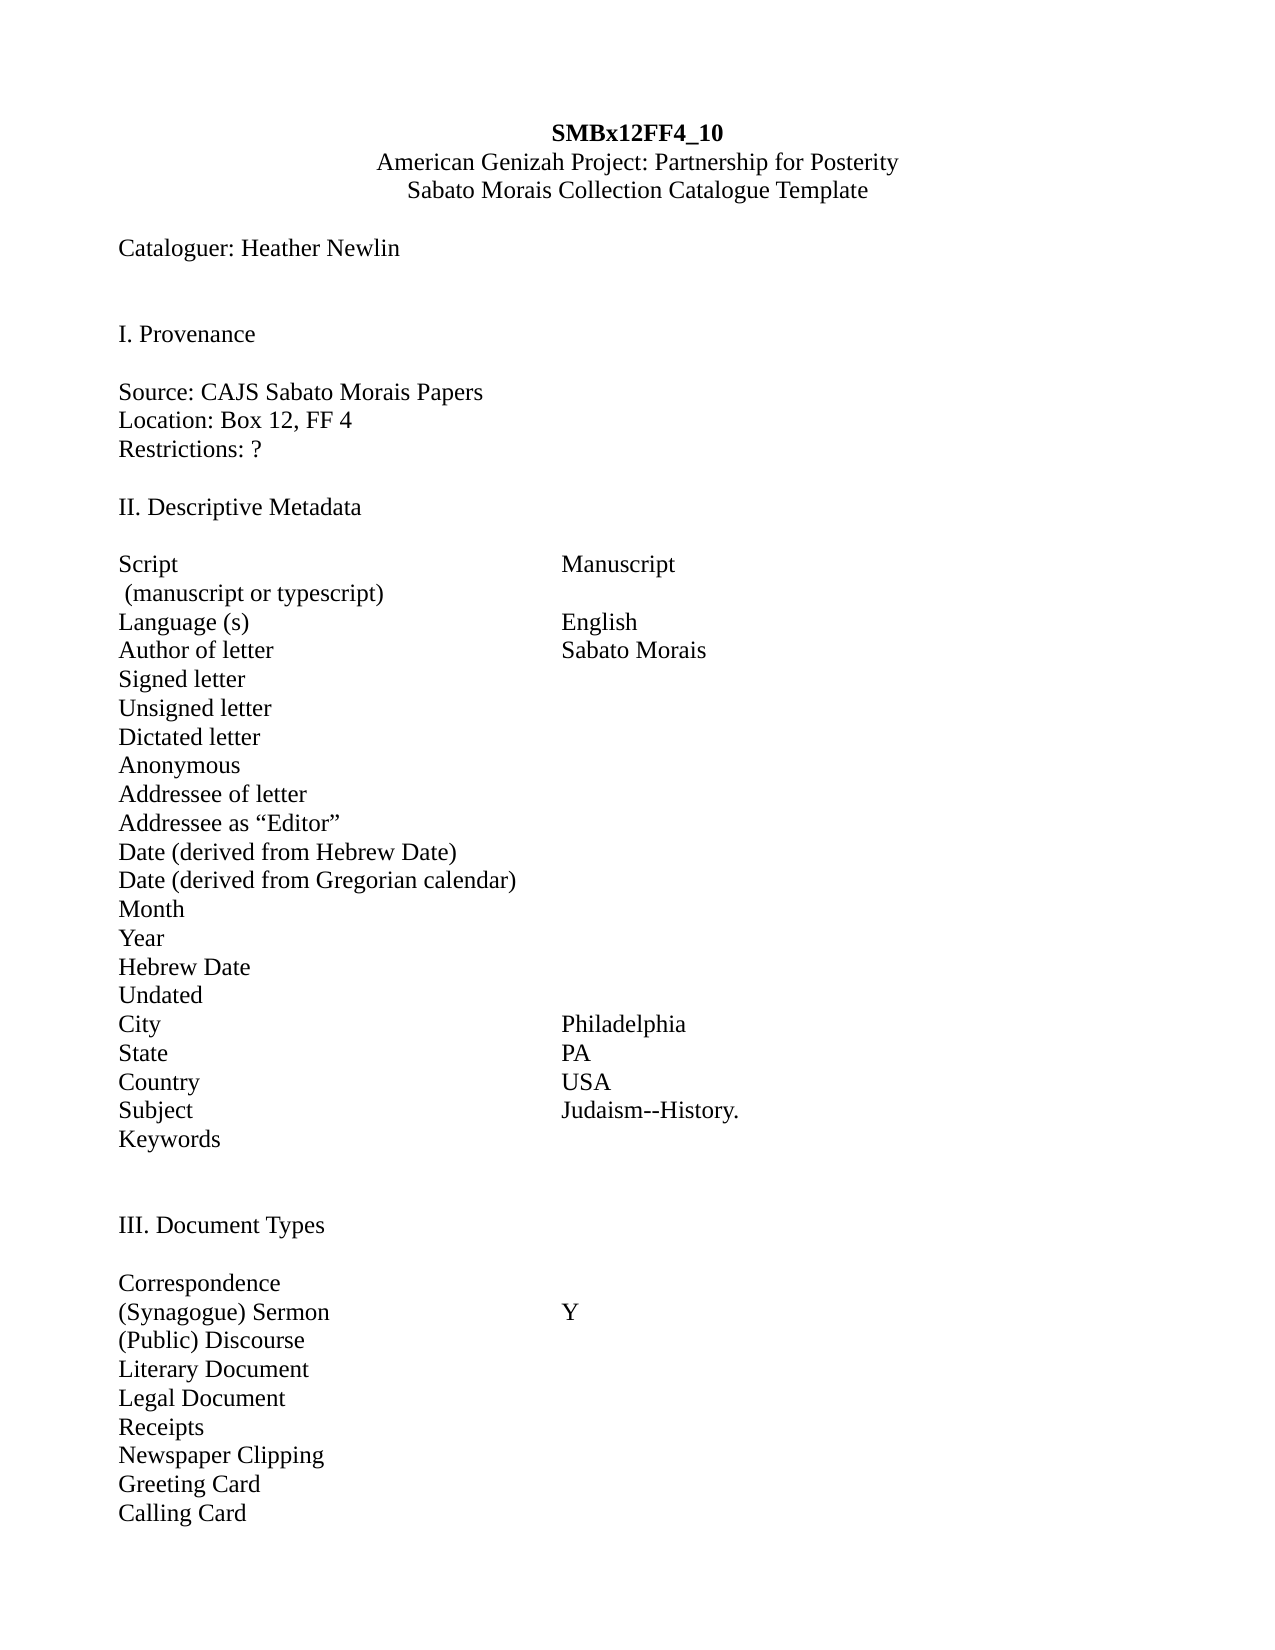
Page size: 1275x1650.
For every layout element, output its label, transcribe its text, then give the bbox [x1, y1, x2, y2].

text Country USA [118, 1067, 1157, 1096]
text Anonymous [118, 751, 1157, 779]
text II. Descriptive Metadata [118, 492, 1157, 521]
text Month [118, 894, 1157, 923]
text SMBx12FF4_10 [118, 118, 1157, 147]
text Cataloguer: Heather Newlin [118, 233, 1157, 262]
text Dictated letter [118, 722, 1157, 751]
text Signed letter [118, 664, 1157, 693]
text Receipts [118, 1412, 1157, 1441]
text Addressee of letter [118, 779, 1157, 808]
text Literary Document [118, 1354, 1157, 1383]
text Source: CAJS Sabato Morais Papers [118, 377, 1157, 406]
text Addressee as “Editor” [118, 808, 1157, 837]
text Unsigned letter [118, 693, 1157, 722]
text Restrictions: ? [118, 434, 1157, 463]
text Author of letter Sabato Morais [118, 636, 1157, 664]
text III. Document Types [118, 1211, 1157, 1239]
text Hebrew Date [118, 952, 1157, 981]
text Newspaper Clipping [118, 1441, 1157, 1469]
text (Public) Discourse [118, 1326, 1157, 1354]
text Greeting Card [118, 1469, 1157, 1498]
text Subject Judaism--History. [118, 1096, 1157, 1124]
text Undated [118, 981, 1157, 1009]
text Keywords [118, 1124, 1157, 1153]
text Location: Box 12, FF 4 [118, 406, 1157, 434]
text Legal Document [118, 1383, 1157, 1412]
text Correspondence [118, 1268, 1157, 1297]
text Sabato Morais Collection Catalogue Template [118, 176, 1157, 204]
text Language (s) English [118, 607, 1157, 636]
text Date (derived from Hebrew Date) [118, 837, 1157, 866]
text Date (derived from Gregorian calendar) [118, 866, 1157, 894]
text Year [118, 923, 1157, 952]
text (Synagogue) Sermon Y [118, 1297, 1157, 1326]
text (manuscript or typescript) [118, 578, 1157, 607]
text City Philadelphia [118, 1009, 1157, 1038]
text State PA [118, 1038, 1157, 1067]
text I. Provenance [118, 319, 1157, 348]
text American Genizah Project: Partnership for Posterity [118, 147, 1157, 176]
text Calling Card [118, 1498, 1157, 1527]
text Script Manuscript [118, 549, 1157, 578]
